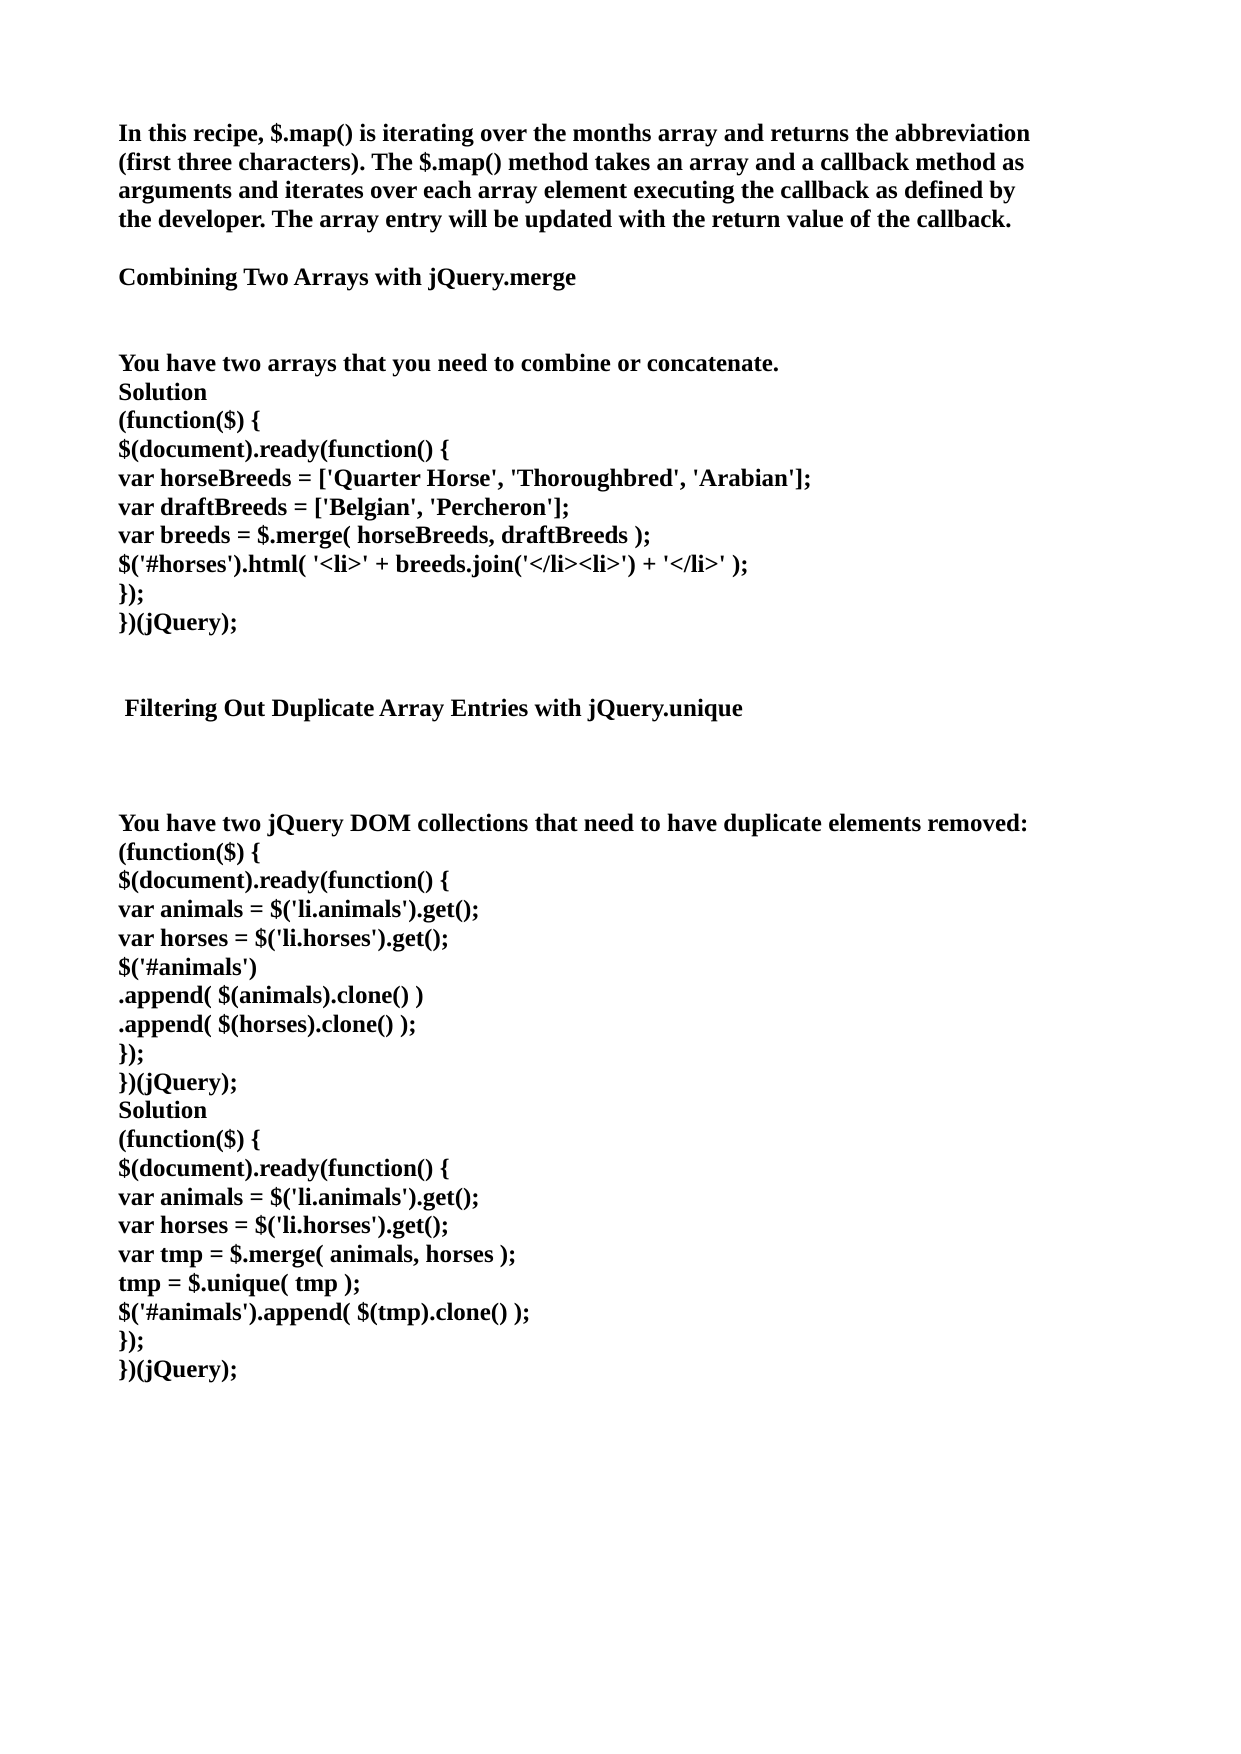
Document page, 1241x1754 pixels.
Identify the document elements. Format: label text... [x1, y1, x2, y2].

text var animals = $('li.animals').get(); [118, 894, 1122, 923]
text $(document).ready(function() { [118, 866, 1122, 894]
text You have two jQuery DOM collections that need to have duplicate elements removed: [118, 808, 1122, 837]
text })(jQuery); [118, 1067, 1122, 1096]
text .append( $(animals).clone() ) [118, 981, 1122, 1009]
text tmp = $.unique( tmp ); [118, 1268, 1122, 1297]
text (function($) { [118, 1124, 1122, 1153]
text }); [118, 578, 1122, 607]
text var horses = $('li.horses').get(); [118, 923, 1122, 952]
text }); [118, 1326, 1122, 1354]
text In this recipe, $.map() is iterating over the months array and returns the abbreviation [118, 118, 1122, 147]
text $('#horses').html( '<li>' + breeds.join('</li><li>') + '</li>' ); [118, 549, 1122, 578]
text $(document).ready(function() { [118, 1153, 1122, 1182]
text Combining Two Arrays with jQuery.merge [118, 262, 1122, 291]
text Filtering Out Duplicate Array Entries with jQuery.unique [118, 693, 1122, 722]
text You have two arrays that you need to combine or concatenate. [118, 348, 1122, 377]
text the developer. The array entry will be updated with the return value of the callback. [118, 204, 1122, 233]
text Solution [118, 1096, 1122, 1124]
text var animals = $('li.animals').get(); [118, 1182, 1122, 1211]
text (first three characters). The $.map() method takes an array and a callback method as [118, 147, 1122, 176]
text (function($) { [118, 406, 1122, 434]
text })(jQuery); [118, 1354, 1122, 1383]
text }); [118, 1038, 1122, 1067]
text var horseBreeds = ['Quarter Horse', 'Thoroughbred', 'Arabian']; [118, 463, 1122, 492]
text var draftBreeds = ['Belgian', 'Percheron']; [118, 492, 1122, 521]
text $(document).ready(function() { [118, 434, 1122, 463]
text Solution [118, 377, 1122, 406]
text var breeds = $.merge( horseBreeds, draftBreeds ); [118, 521, 1122, 549]
text var horses = $('li.horses').get(); [118, 1211, 1122, 1239]
text var tmp = $.merge( animals, horses ); [118, 1239, 1122, 1268]
text arguments and iterates over each array element executing the callback as defined by [118, 176, 1122, 204]
text $('#animals') [118, 952, 1122, 981]
text })(jQuery); [118, 607, 1122, 636]
text .append( $(horses).clone() ); [118, 1009, 1122, 1038]
text $('#animals').append( $(tmp).clone() ); [118, 1297, 1122, 1326]
text (function($) { [118, 837, 1122, 866]
